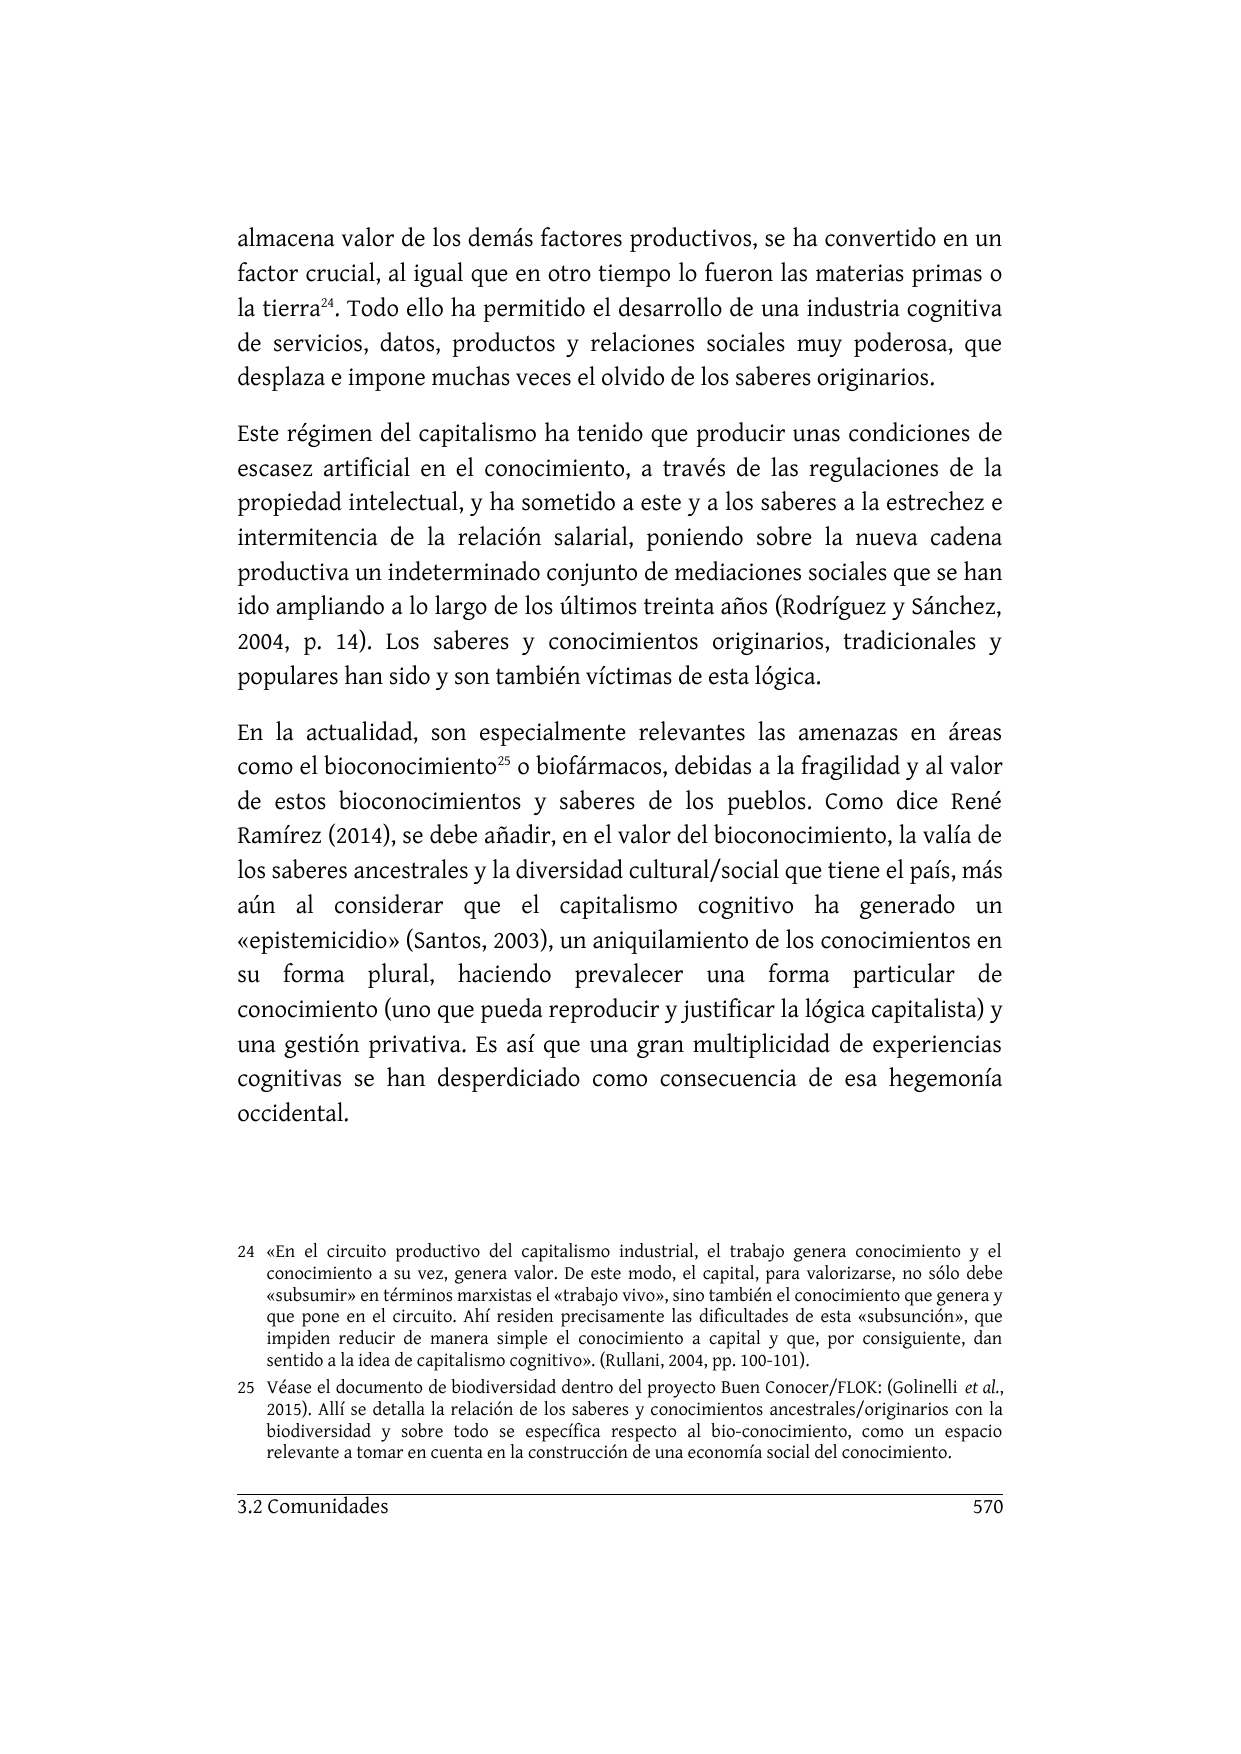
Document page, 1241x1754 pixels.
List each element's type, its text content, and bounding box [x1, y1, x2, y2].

text almacena valor de los demás factores productivos, se ha convertido en un factor crucial, al igual que en otro tiempo lo fueron las materias primas o la tierra. Todo ello ha permitido el desarrollo de una industria cognitiva de servicios, datos, productos y relaciones sociales muy poderosa, que desplaza e impone muchas veces el olvido de los saberes originarios. [237, 225, 1003, 393]
text En la actualidad, son especialmente relevantes las amenazas en áreas como el bioconocimiento o biofármacos, debidas a la fragilidad y al valor de estos bioconocimientos y saberes de los pueblos. Como dice René Ramírez (2014), se debe añadir, en el valor del bioconocimiento, la valía de los saberes ancestrales y la diversidad cultural/social que tiene el país, más aún al considerar que el capitalismo cognitivo ha generado un «epistemicidio» (Santos, 2003), un aniquilamiento de los conocimientos en su forma plural, haciendo prevalecer una forma particular de conocimiento (uno que pueda reproducir y justificar la lógica capitalista) y una gestión privativa. Es así que una gran multiplicidad de experiencias cognitivas se han desperdiciado como consecuencia de esa hegemonía occidental. [237, 718, 1003, 1128]
text Véase el documento de biodiversidad dentro del proyecto Buen Conocer/FLOK: (Golinelli et al., 2015). Allí se detalla la relación de los saberes y conocimientos ancestrales/originarios con la biodiversidad y sobre todo se específica respecto al bio-conocimiento, como un espacio relevante a tomar en cuenta en la construcción de una economía social del conocimiento. [237, 1377, 1003, 1464]
text «En el circuito productivo del capitalismo industrial, el trabajo genera conocimiento y el conocimiento a su vez, genera valor. De este modo, el capital, para valorizarse, no sólo debe «subsumir» en términos marxistas el «trabajo vivo», sino también el conocimiento que genera y que pone en el circuito. Ahí residen precisamente las dificultades de esta «subsunción», que impiden reducir de manera simple el conocimiento a capital y que, por consiguiente, dan sentido a la idea de capitalismo cognitivo». (Rullani, 2004, pp. 100-101). [237, 1241, 1003, 1371]
text Este régimen del capitalismo ha tenido que producir unas condiciones de escasez artificial en el conocimiento, a través de las regulaciones de la propiedad intelectual, y ha sometido a este y a los saberes a la estrechez e intermitencia de la relación salarial, poniendo sobre la nueva cadena productiva un indeterminado conjunto de mediaciones sociales que se han ido ampliando a lo largo de los últimos treinta años (Rodríguez y Sánchez, 2004, p. 14). Los saberes y conocimientos originarios, tradicionales y populares han sido y son también víctimas de esta lógica. [237, 419, 1003, 691]
